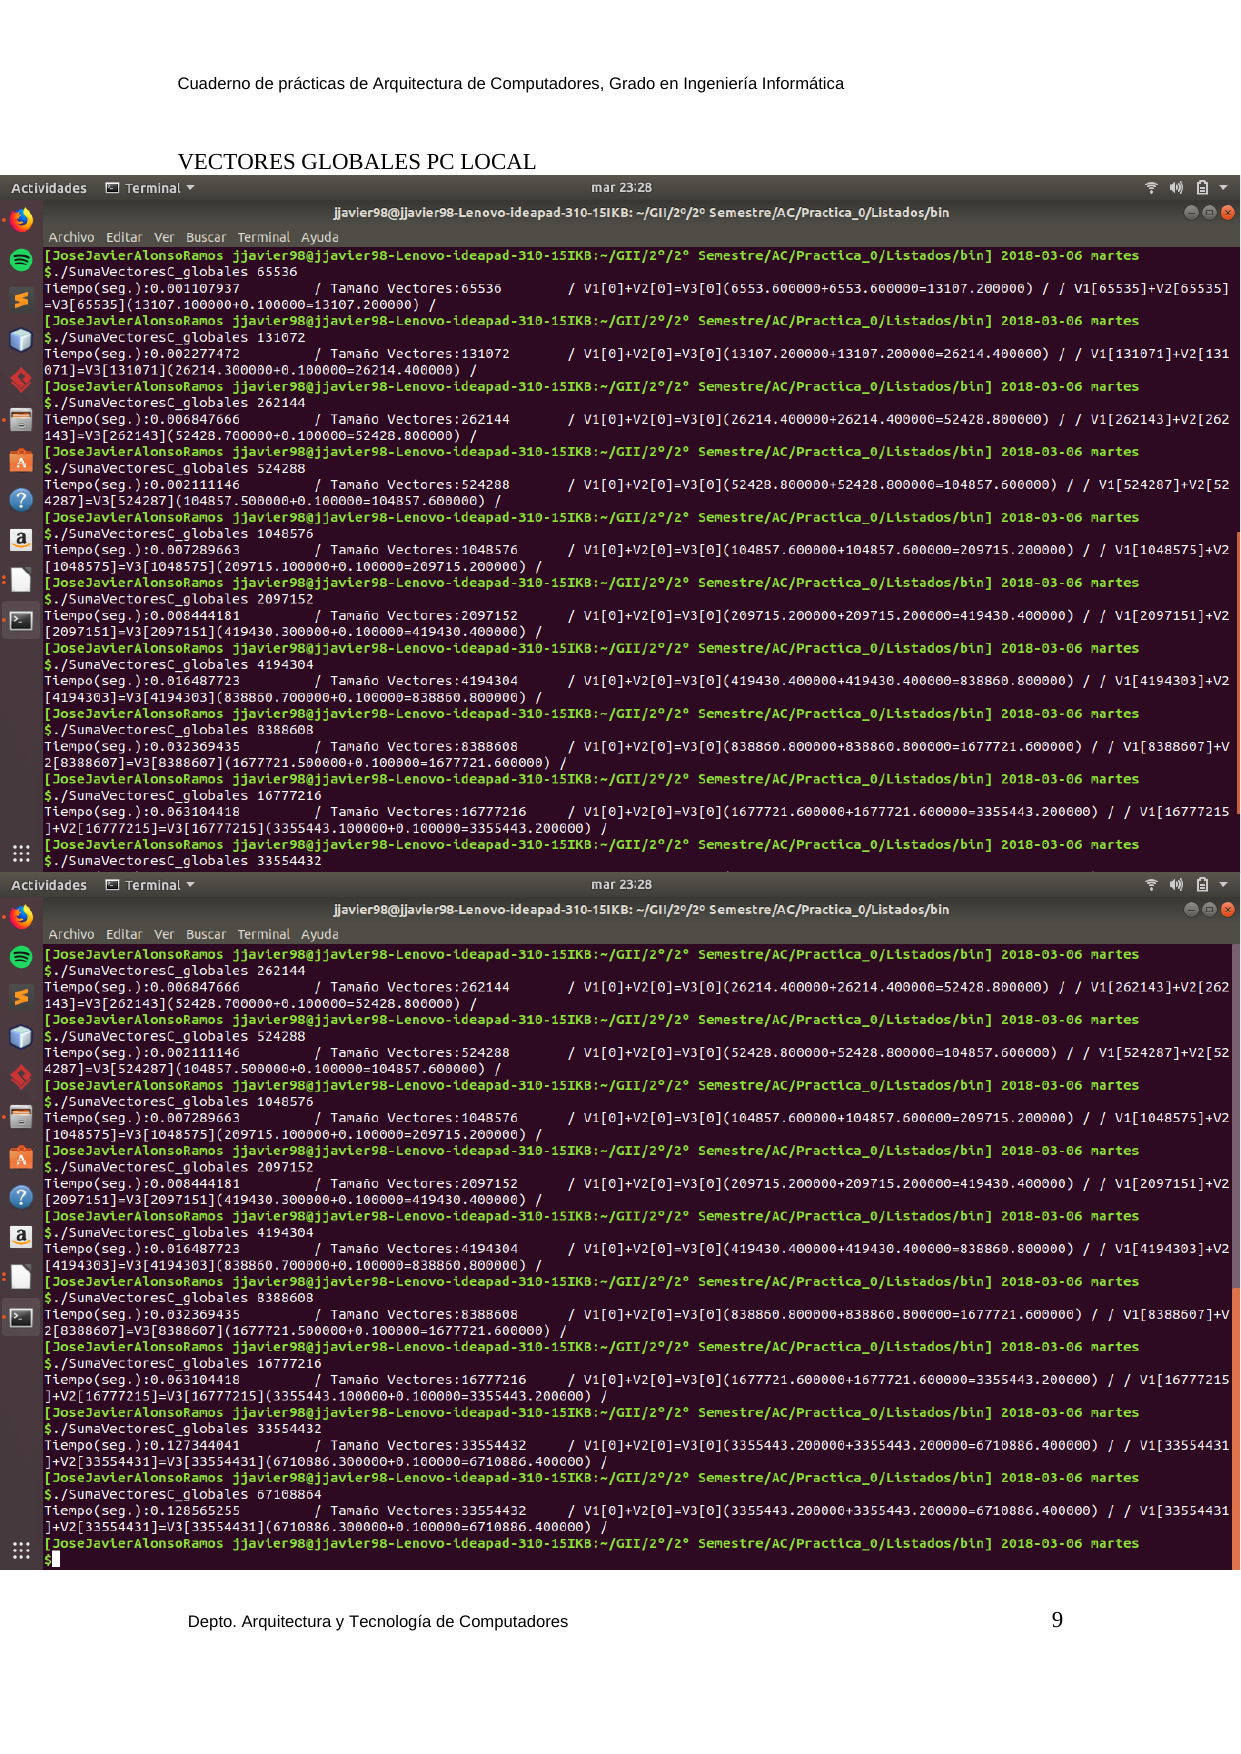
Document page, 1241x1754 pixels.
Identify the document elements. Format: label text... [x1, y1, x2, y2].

picture [0, 175, 1241, 1570]
list VECTORES GLOBALES PC LOCAL [177, 148, 1063, 174]
